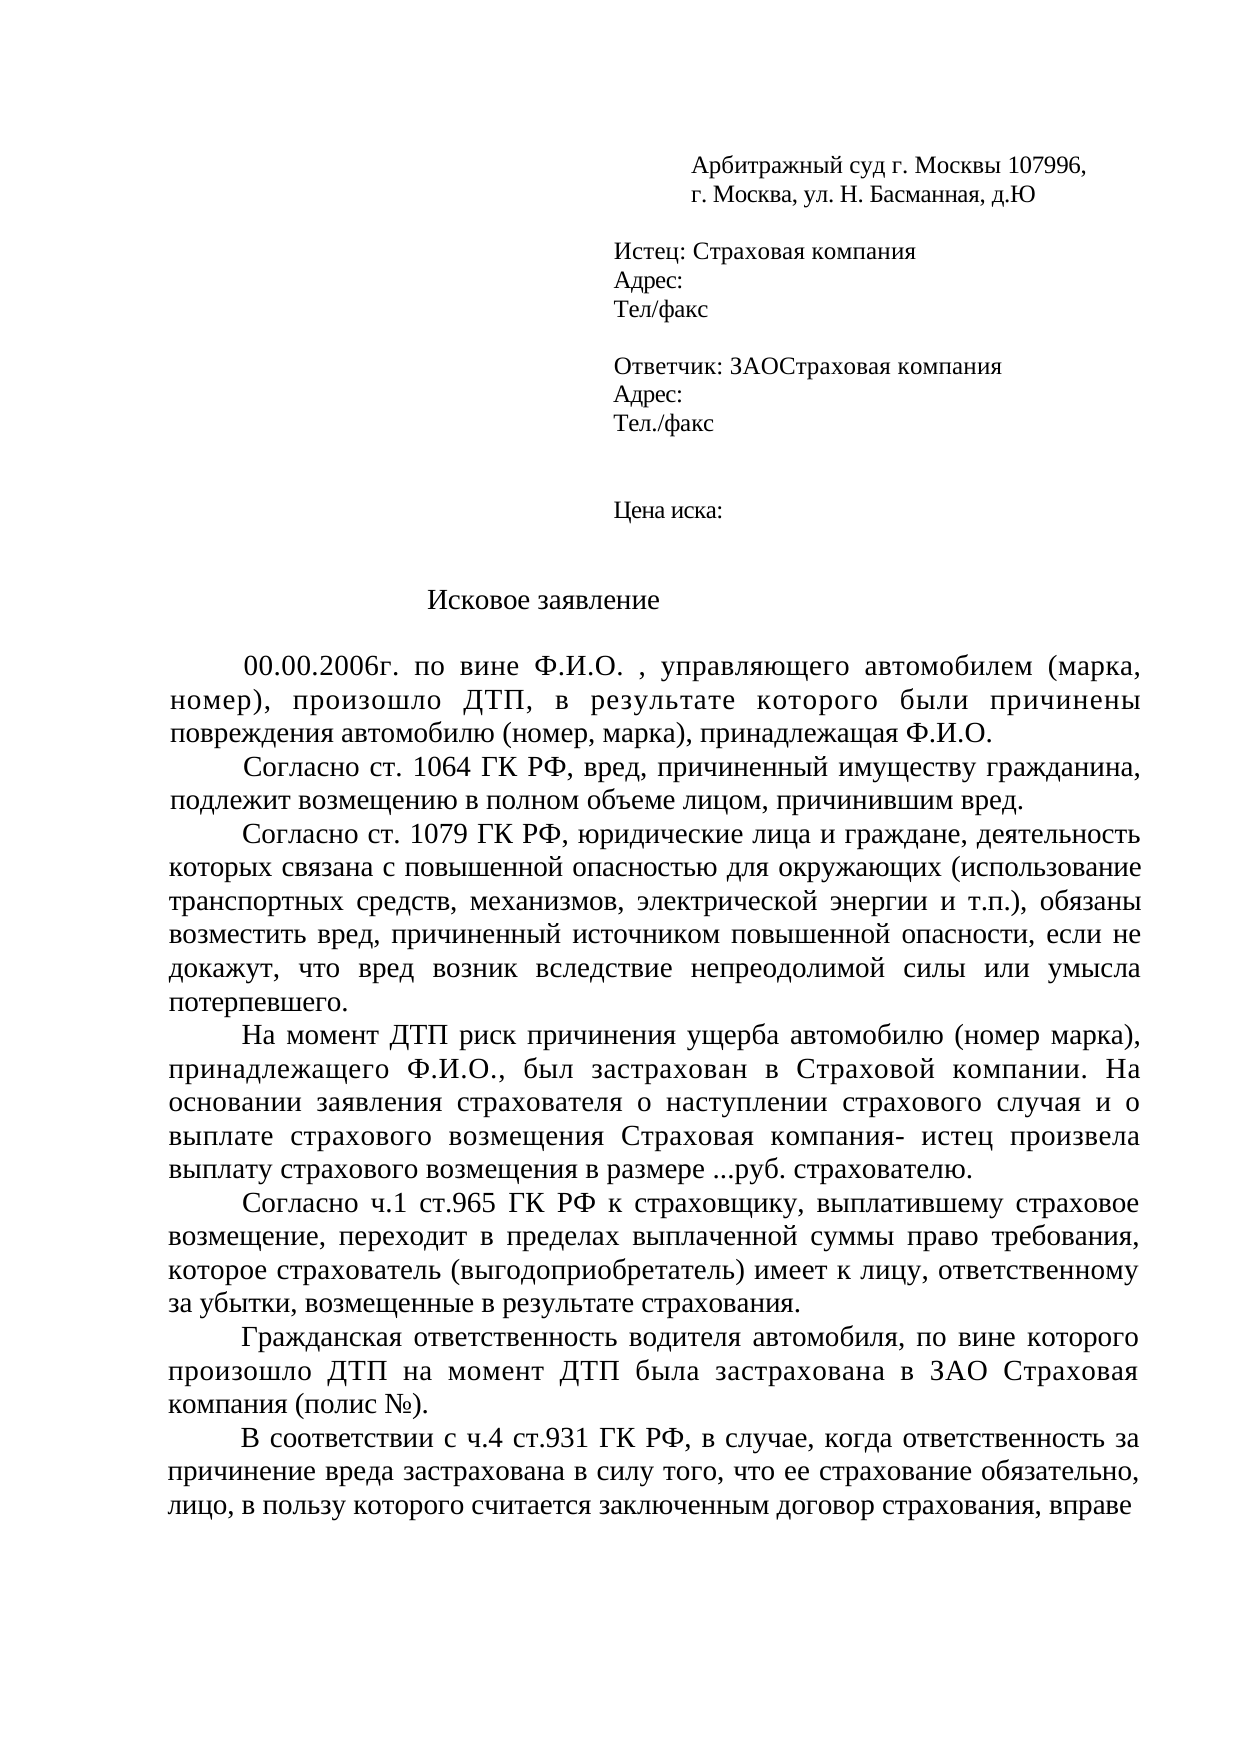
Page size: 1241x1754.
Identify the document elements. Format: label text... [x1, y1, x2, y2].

text Согласно ч.1 ст.965 ГК РФ к страховщику, выплатившему страховое возмещение, переходит в пределах выплаченной суммы право требования, которое страхователь (выгодоприобретатель) имеет к лицу, ответственному за убытки, возмещенные в результате страхования. [168, 1186, 1141, 1320]
text Арбитражный суд г. Москвы 107996, г. Москва, ул. Н. Басманная, д.Ю [691, 150, 1094, 208]
text Гражданская ответственность водителя автомобиля, по вине которого произошло ДТП на момент ДТП была застрахована в ЗАО Страховая компания (полис №). [168, 1320, 1140, 1420]
text Тел/факс [179, 294, 1142, 323]
text Тел./факс [185, 408, 1142, 437]
text В соответствии с ч.4 ст.931 ГК РФ, в случае, когда ответственность за причинение вреда застрахована в силу того, что ее страхование обязательно, лицо, в пользу которого считается заключенным договор страхования, вправе [167, 1420, 1141, 1521]
text Согласно ст. 1064 ГК РФ, вред, причиненный имуществу гражданина, подлежит возмещению в полном объеме лицом, причинившим вред. [170, 749, 1141, 817]
text Согласно ст. 1079 ГК РФ, юридические лица и граждане, деятельность которых связана с повышенной опасностью для окружающих (использование транспортных средств, механизмов, электрической энергии и т.п.), обязаны возместить вред, причиненный источником повышенной опасности, если не докажут, что вред возник вследствие непреодолимой силы или умысла потерпевшего. [169, 817, 1142, 1018]
text На момент ДТП риск причинения ущерба автомобилю (номер марка), принадлежащего Ф.И.О., был застрахован в Страховой компании. На основании заявления страхователя о наступлении страхового случая и о выплате страхового возмещения Страховая компания- истец произвела выплату страхового возмещения в размере ...руб. страхователю. [168, 1018, 1142, 1186]
text Адрес: [167, 265, 1129, 294]
text Истец: Страховая компания [614, 236, 1142, 265]
text Цена иска: [613, 495, 1142, 524]
text Адрес: [167, 380, 1128, 408]
text Ответчик: ЗАОСтраховая компания [614, 351, 1142, 380]
text Исковое заявление [427, 582, 1142, 616]
text 00.00.2006г. по вине Ф.И.О. , управляющего автомобилем (марка, номер), произошло ДТП, в результате которого были причинены повреждения автомобилю (номер, марка), принадлежащая Ф.И.О. [170, 649, 1142, 749]
